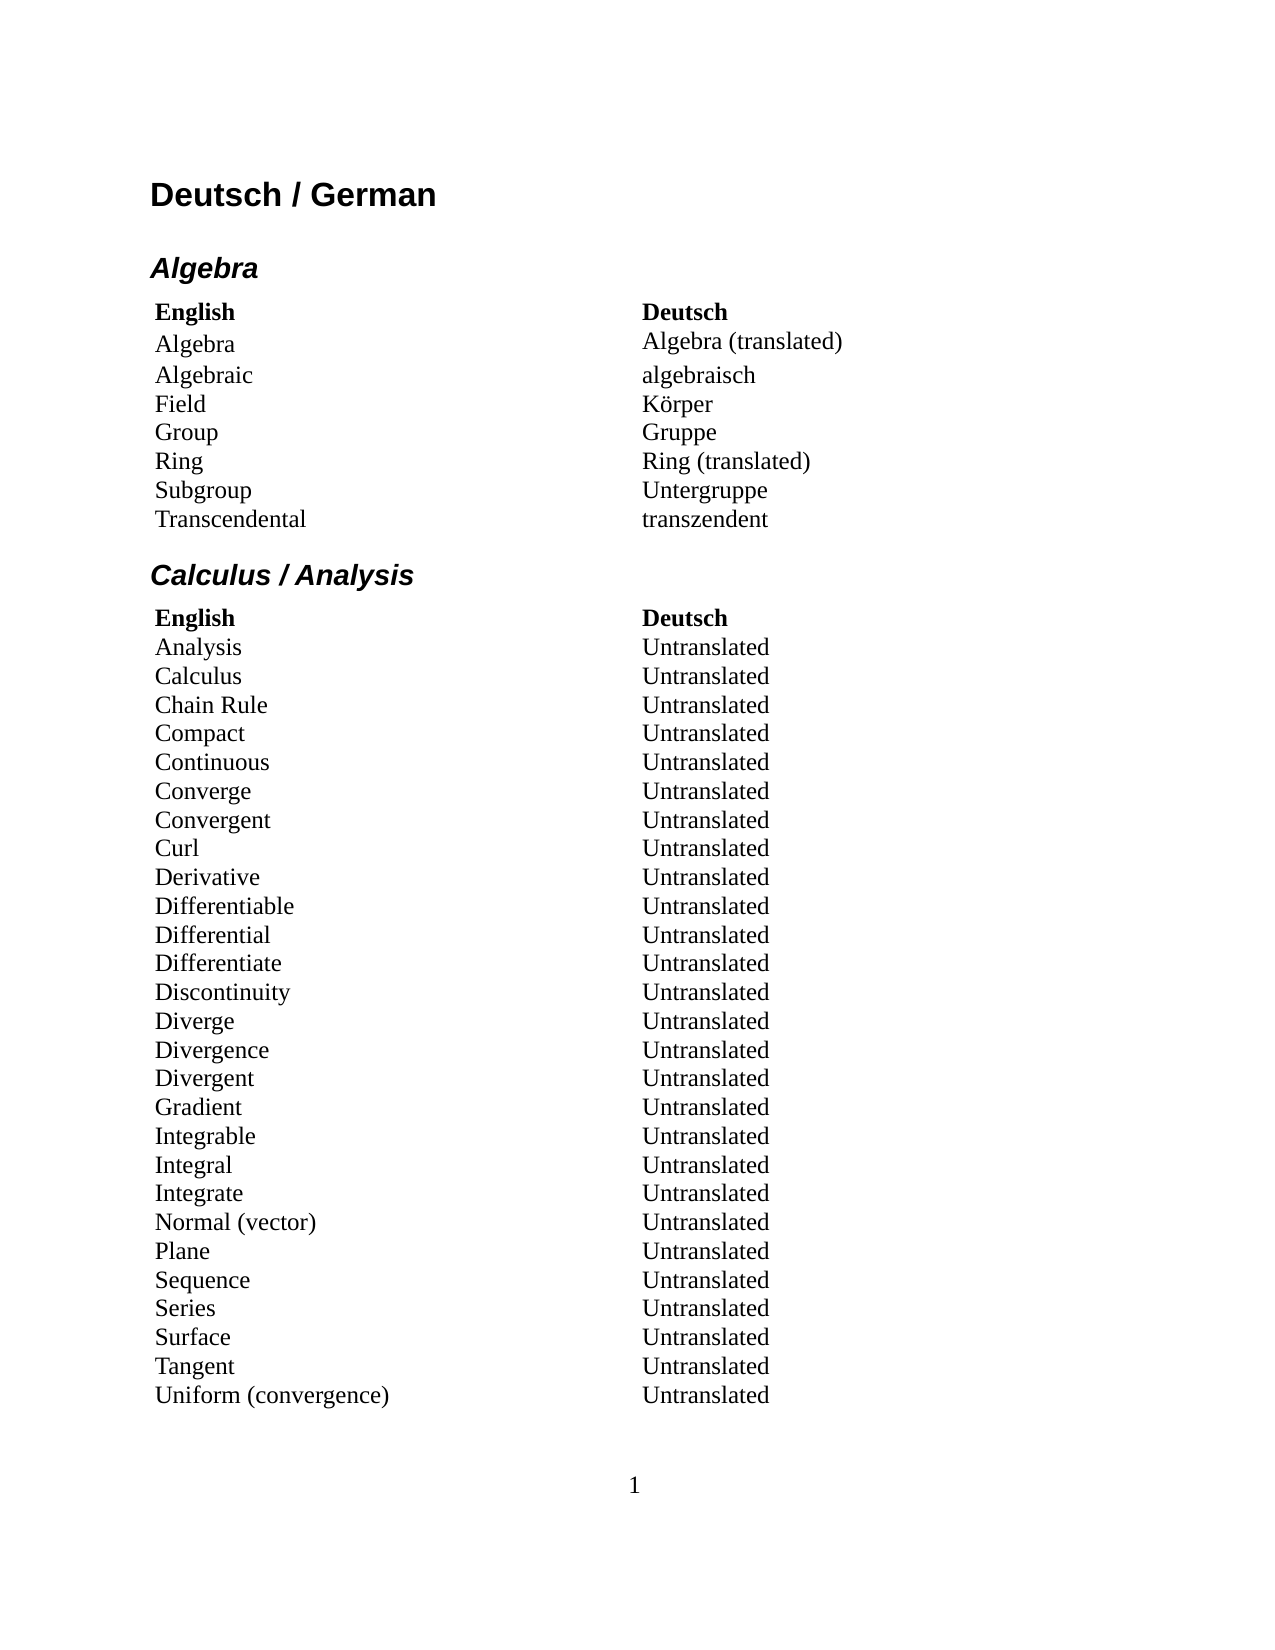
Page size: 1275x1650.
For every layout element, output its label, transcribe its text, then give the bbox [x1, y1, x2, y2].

table_cell Derivative [150, 862, 637, 891]
table_cell Integral [150, 1150, 637, 1178]
table_cell Untranslated [638, 776, 1125, 805]
table_cell Ring (translated) [638, 446, 1125, 475]
table_cell Analysis [150, 632, 637, 661]
table_cell Untranslated [638, 862, 1125, 891]
table_cell Normal (vector) [150, 1207, 637, 1236]
table_cell Untranslated [638, 1236, 1125, 1265]
table_cell Discontinuity [150, 977, 637, 1006]
table_cell Subgroup [150, 475, 637, 504]
table_cell Untranslated [638, 747, 1125, 776]
table_cell Integrate [150, 1179, 637, 1207]
table_cell Untranslated [638, 1035, 1125, 1063]
table_cell Untranslated [638, 891, 1125, 920]
table_cell Differential [150, 920, 637, 948]
table_cell Untranslated [638, 1380, 1125, 1408]
subtitle Algebra [150, 251, 1125, 285]
table_cell Untranslated [638, 920, 1125, 948]
table_header Deutsch [638, 297, 1125, 326]
table_cell Untranslated [638, 719, 1125, 747]
table_cell Untergruppe [638, 475, 1125, 504]
table_cell Untranslated [638, 1006, 1125, 1035]
table_cell Untranslated [638, 834, 1125, 862]
table_cell Convergent [150, 805, 637, 833]
table_cell Untranslated [638, 1092, 1125, 1121]
table_cell algebraisch [638, 360, 1125, 389]
table_header English [150, 604, 637, 632]
table_cell Sequence [150, 1265, 637, 1293]
table_cell Calculus [150, 661, 637, 690]
table_cell Untranslated [638, 1322, 1125, 1351]
table_cell Untranslated [638, 661, 1125, 690]
table_cell Chain Rule [150, 690, 637, 718]
table_cell Integrable [150, 1121, 637, 1150]
table_cell Converge [150, 776, 637, 805]
table_cell Gruppe [638, 418, 1125, 446]
table_cell Curl [150, 834, 637, 862]
table_cell Untranslated [638, 690, 1125, 718]
table_cell Untranslated [638, 1150, 1125, 1178]
table_cell Divergent [150, 1064, 637, 1092]
table_cell Differentiable [150, 891, 637, 920]
table_cell Group [150, 418, 637, 446]
table_cell Series [150, 1294, 637, 1322]
table_header English [150, 297, 637, 326]
table_cell Algebraic [150, 360, 637, 389]
table_cell Surface [150, 1322, 637, 1351]
table_cell Untranslated [638, 977, 1125, 1006]
table_cell Diverge [150, 1006, 637, 1035]
table_cell Untranslated [638, 1121, 1125, 1150]
table_cell Ring [150, 446, 637, 475]
table_cell Untranslated [638, 1265, 1125, 1293]
table_cell Tangent [150, 1351, 637, 1380]
table_cell Untranslated [638, 949, 1125, 977]
table_cell Gradient [150, 1092, 637, 1121]
table_cell Untranslated [638, 1179, 1125, 1207]
subtitle Deutsch / German [150, 175, 1125, 214]
table_cell Differentiate [150, 949, 637, 977]
table_cell Untranslated [638, 632, 1125, 661]
table_cell Untranslated [638, 1294, 1125, 1322]
table_cell Transcendental [150, 504, 637, 532]
subtitle Calculus / Analysis [150, 557, 1125, 591]
table_cell Compact [150, 719, 637, 747]
table_cell Uniform (convergence) [150, 1380, 637, 1408]
table_cell transzendent [638, 504, 1125, 532]
table_cell Divergence [150, 1035, 637, 1063]
table_cell Untranslated [638, 1207, 1125, 1236]
table_cell Field [150, 389, 637, 417]
table_cell Continuous [150, 747, 637, 776]
table_cell Algebra (translated) [638, 326, 1125, 360]
table_cell Untranslated [638, 1064, 1125, 1092]
table_cell Plane [150, 1236, 637, 1265]
table_cell Untranslated [638, 1351, 1125, 1380]
table_header Deutsch [638, 604, 1125, 632]
table_cell Untranslated [638, 805, 1125, 833]
table_cell Körper [638, 389, 1125, 417]
table_cell ﻿Algebra [150, 326, 637, 360]
